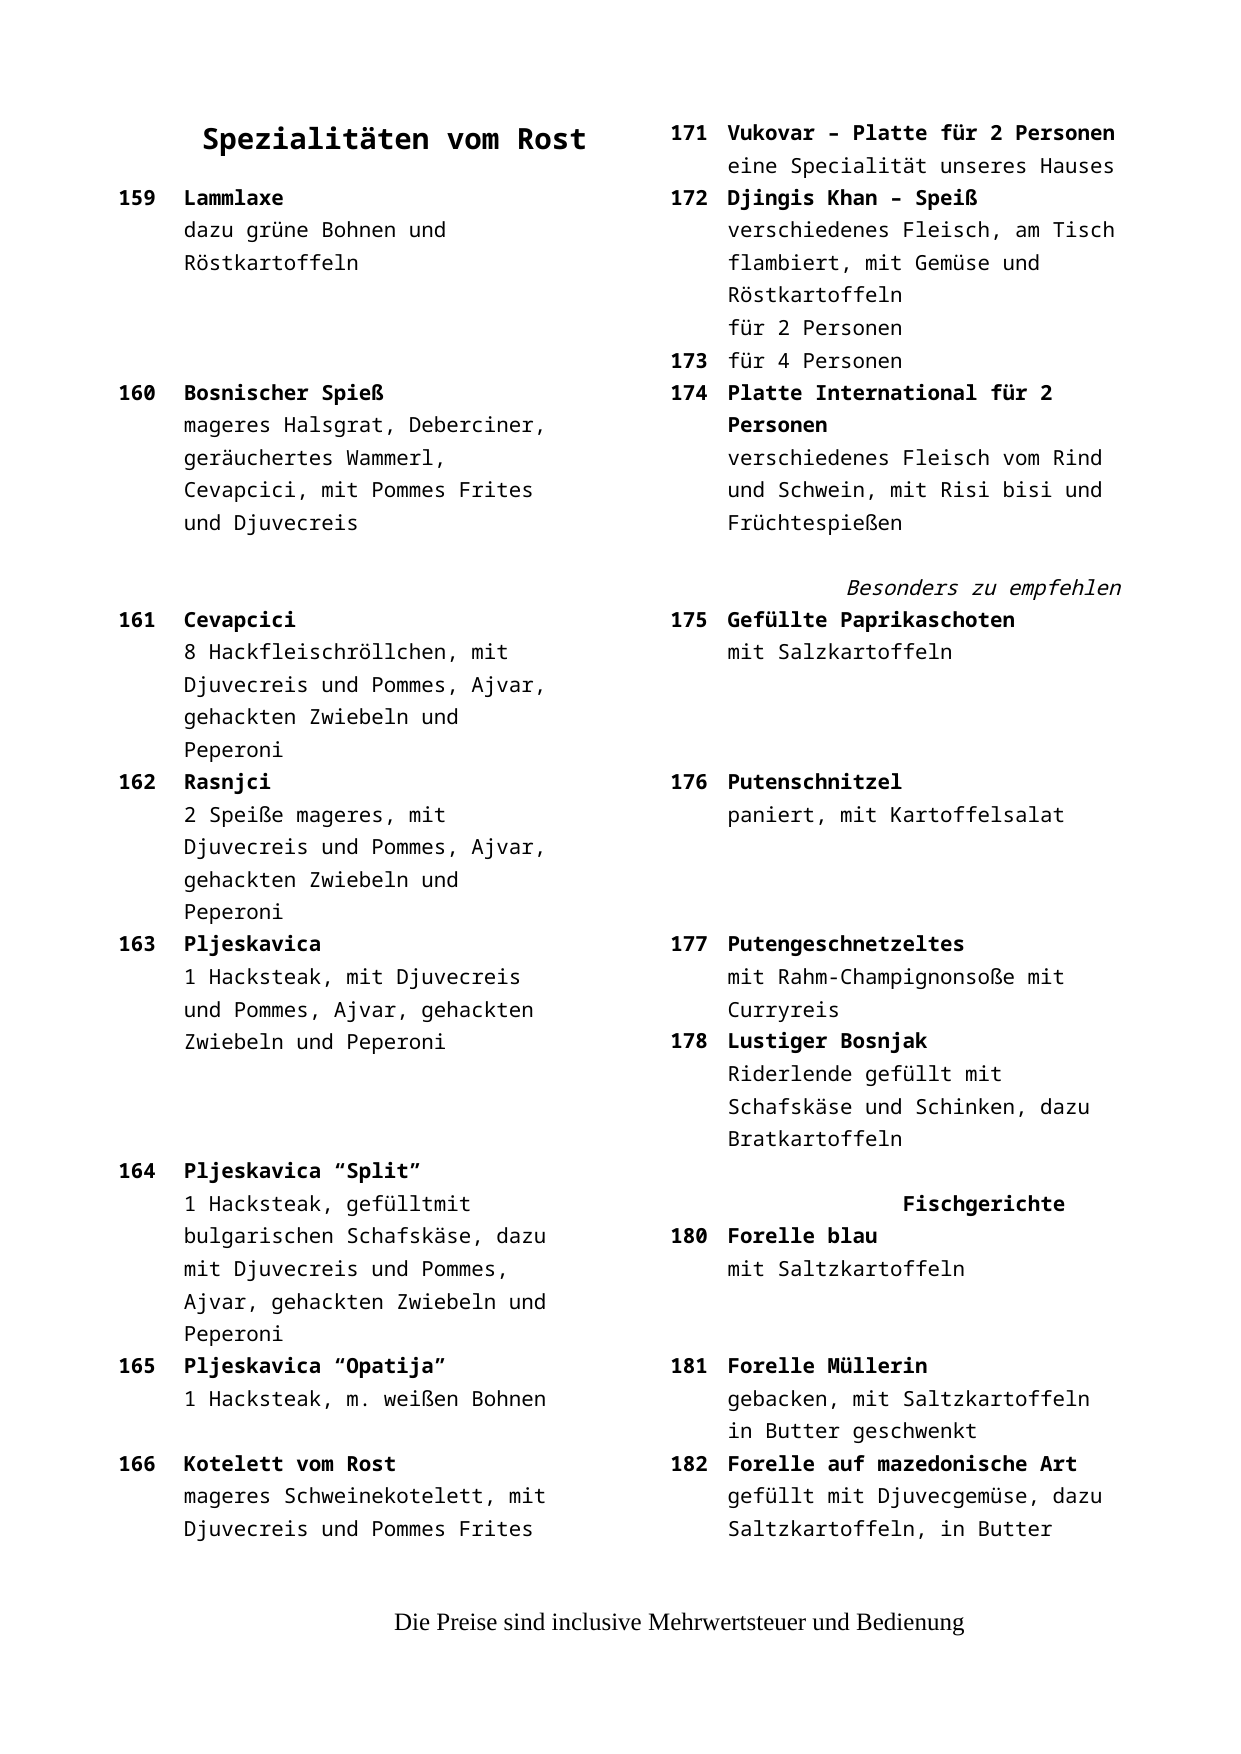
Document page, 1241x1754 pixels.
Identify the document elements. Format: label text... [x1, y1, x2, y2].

table_cell [1121, 1027, 1240, 1156]
table_cell Putenschnitzel paniert, mit Kartoffelsalat [728, 767, 1121, 929]
table_cell [165, 1351, 184, 1449]
table_header Vukovar – Platte für 2 Personen eine Specialität unseres Hauses [728, 118, 1121, 183]
table_cell 180 [670, 1221, 709, 1351]
table_cell Forelle auf mazedonische Art gefüllt mit Djuvecgemüse, dazu Saltzkartoffeln, in Butter [728, 1449, 1121, 1546]
table_cell 182 [670, 1449, 709, 1546]
table_cell 161 [118, 605, 165, 767]
table_cell 178 [670, 1027, 709, 1156]
table_cell 164 [118, 1156, 165, 1351]
table_cell [165, 930, 184, 1156]
table_cell 160 [118, 378, 165, 605]
table_cell [1121, 378, 1240, 540]
table_cell 174 [670, 378, 709, 605]
table_cell [550, 605, 670, 767]
table_cell Bosnischer Spieß mageres Halsgrat, Deberciner, geräuchertes Wammerl, Cevapcici, mit Pommes Frites und Djuvecreis [184, 378, 550, 605]
table_header 171 [670, 118, 709, 183]
table_cell 163 [118, 930, 165, 1156]
table_cell [165, 605, 184, 767]
table_cell [165, 1156, 184, 1351]
table_cell [709, 378, 727, 605]
table_header [1121, 118, 1240, 183]
table_cell [1121, 183, 1240, 378]
table_cell [550, 1449, 670, 1546]
table_cell [550, 183, 670, 378]
table_cell [550, 1156, 670, 1351]
table_cell 172 173 [670, 183, 709, 378]
table_cell Fischgerichte [728, 1156, 1240, 1221]
table_cell [670, 1156, 709, 1221]
table_cell Cevapcici 8 Hackfleischröllchen, mit Djuvecreis und Pommes, Ajvar, gehackten Zwiebeln und Peperoni [184, 605, 550, 767]
table_cell [165, 767, 184, 929]
table_cell Lustiger Bosnjak Riderlende gefüllt mit Schafskäse und Schinken, dazu Bratkartoffeln [728, 1027, 1121, 1156]
table_cell [550, 1351, 670, 1449]
table_cell 159 [118, 183, 165, 378]
table_cell Pljeskavica “Split” 1 Hacksteak, gefülltmit bulgarischen Schafskäse, dazu mit Djuvecreis und Pommes, Ajvar, gehackten Zwiebeln und Peperoni [184, 1156, 550, 1351]
table_cell [1121, 767, 1240, 929]
table_cell [1121, 1221, 1240, 1351]
table_cell 181 [670, 1351, 709, 1449]
table_cell Pljeskavica “Opatija” 1 Hacksteak, m. weißen Bohnen [184, 1351, 550, 1449]
table_cell [709, 605, 727, 767]
table_cell [550, 767, 670, 929]
table_cell [1121, 930, 1240, 1027]
table_header Spezialitäten vom Rost [118, 118, 670, 183]
table_cell [709, 767, 727, 929]
table_cell 177 [670, 930, 709, 1027]
table_cell Rasnjci 2 Speiße mageres, mit Djuvecreis und Pommes, Ajvar, gehackten Zwiebeln und Peperoni [184, 767, 550, 929]
table_cell [550, 378, 670, 605]
table_cell Besonders zu empfehlen [728, 540, 1240, 605]
table_cell [709, 1156, 727, 1351]
table_cell [709, 1351, 727, 1449]
table_cell [165, 1449, 184, 1546]
table_cell [165, 183, 184, 378]
table_cell 166 [118, 1449, 165, 1546]
table_cell 162 [118, 767, 165, 929]
table_cell Kotelett vom Rost mageres Schweinekotelett, mit Djuvecreis und Pommes Frites [184, 1449, 550, 1546]
table_cell Putengeschnetzeltes mit Rahm-Champignonsoße mit Curryreis [728, 930, 1121, 1027]
table_cell [709, 1449, 727, 1546]
table_cell [1121, 1351, 1240, 1449]
table_cell Lammlaxe dazu grüne Bohnen und Röstkartoffeln [184, 183, 550, 378]
table_cell Gefüllte Paprikaschoten mit Salzkartoffeln [728, 605, 1121, 767]
table_cell 175 [670, 605, 709, 767]
table_cell [1121, 1449, 1240, 1546]
table_cell Djingis Khan – Speiß verschiedenes Fleisch, am Tisch flambiert, mit Gemüse und Röstkartoffeln für 2 Personen für 4 Personen [728, 183, 1121, 378]
table_cell Pljeskavica 1 Hacksteak, mit Djuvecreis und Pommes, Ajvar, gehackten Zwiebeln und Peperoni [184, 930, 550, 1156]
table_cell 176 [670, 767, 709, 929]
table_header [709, 118, 727, 183]
table_cell [550, 930, 670, 1156]
table_cell [1121, 605, 1240, 767]
table_cell [165, 378, 184, 605]
table_cell 165 [118, 1351, 165, 1449]
table_cell [709, 183, 727, 378]
table_cell Platte International für 2 Personen verschiedenes Fleisch vom Rind und Schwein, mit Risi bisi und Früchtespießen [728, 378, 1121, 540]
table_cell [709, 930, 727, 1156]
table_cell Forelle Müllerin gebacken, mit Saltzkartoffeln in Butter geschwenkt [728, 1351, 1121, 1449]
table_cell Forelle blau mit Saltzkartoffeln [728, 1221, 1121, 1351]
